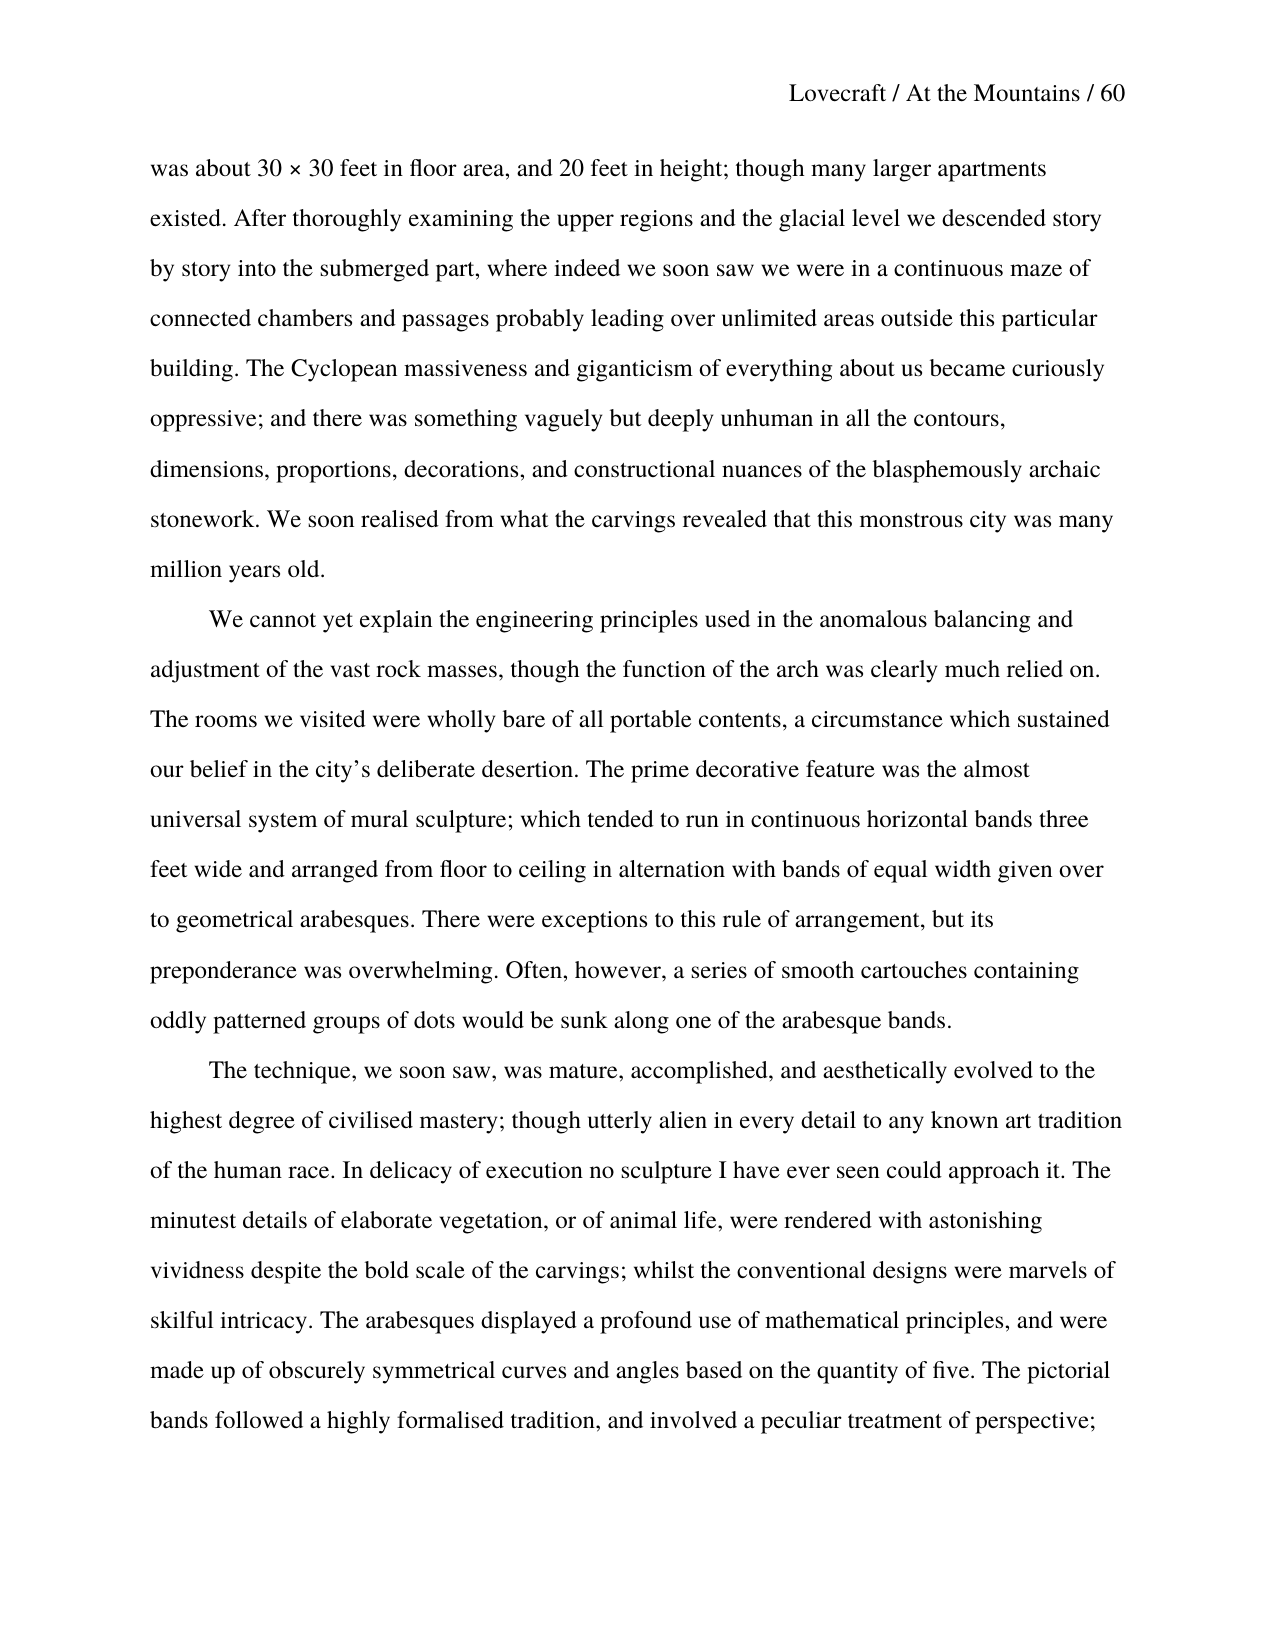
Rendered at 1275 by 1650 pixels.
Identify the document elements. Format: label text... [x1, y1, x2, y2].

text was about 30 × 30 feet in floor area, and 20 feet in height; though many larger apartments existed. After thoroughly examining the upper regions and the glacial level we descended story by story into the submerged part, where indeed we soon saw we were in a continuous maze of connected chambers and passages probably leading over unlimited areas outside this particular building. The Cyclopean massiveness and giganticism of everything about us became curiously oppressive; and there was something vaguely but deeply unhuman in all the contours, dimensions, proportions, decorations, and constructional nuances of the blasphemously archaic stonework. We soon realised from what the carvings revealed that this monstrous city was many million years old. [150, 150, 1125, 584]
text We cannot yet explain the engineering principles used in the anomalous balancing and adjustment of the vast rock masses, though the function of the arch was clearly much relied on. The rooms we visited were wholly bare of all portable contents, a circumstance which sustained our belief in the city’s deliberate desertion. The prime decorative feature was the almost universal system of mural sculpture; which tended to run in continuous horizontal bands three feet wide and arranged from floor to ceiling in alternation with bands of equal width given over to geometrical arabesques. There were exceptions to this rule of arrangement, but its preponderance was overwhelming. Often, however, a series of smooth cartouches containing oddly patterned groups of dots would be sunk along one of the arabesque bands. [150, 601, 1125, 1035]
text The technique, we soon saw, was mature, accomplished, and aesthetically evolved to the highest degree of civilised mastery; though utterly alien in every detail to any known art tradition of the human race. In delicacy of execution no sculpture I have ever seen could approach it. The minutest details of elaborate vegetation, or of animal life, were rendered with astonishing vividness despite the bold scale of the carvings; whilst the conventional designs were marvels of skilful intricacy. The arabesques displayed a profound use of mathematical principles, and were made up of obscurely symmetrical curves and angles based on the quantity of five. The pictorial bands followed a highly formalised tradition, and involved a peculiar treatment of perspective; [150, 1052, 1125, 1436]
